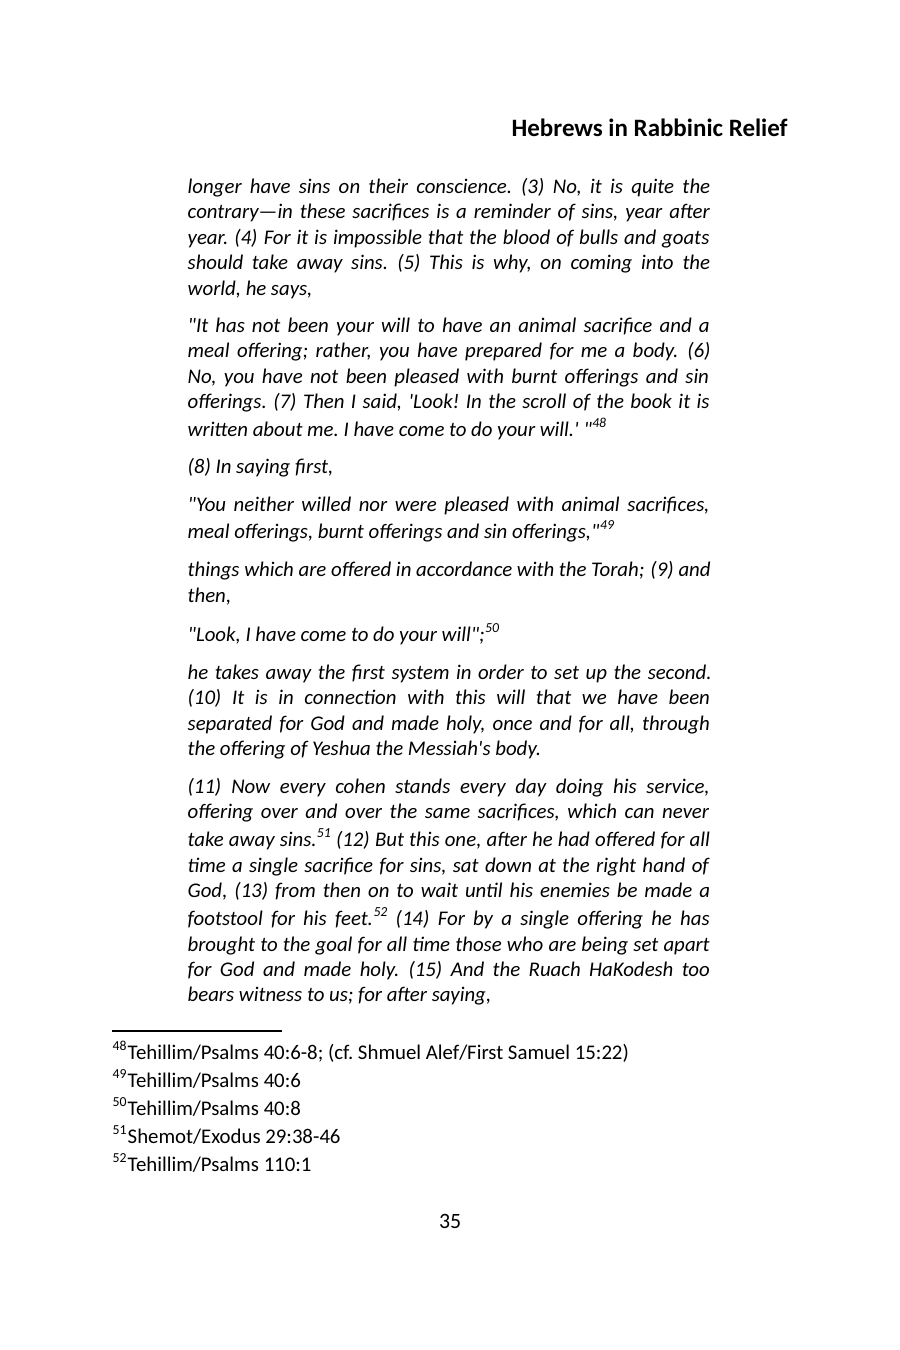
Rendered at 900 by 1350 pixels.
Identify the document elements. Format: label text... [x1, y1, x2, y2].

text things which are offered in accordance with the Torah; (9) and then, [187, 557, 712, 607]
text (8) In saying first, [187, 454, 712, 479]
text Tehillim/Psalms 40:6 [112, 1065, 787, 1093]
text longer have sins on their conscience. (3) No, it is quite the contrary—in these sacrifices is a reminder of sins, year after year. (4) For it is impossible that the blood of bulls and goats should take away sins. (5) This is why, on coming into the world, he says, [187, 173, 712, 300]
text Shemot/Exodus 29:38-46 [112, 1121, 787, 1149]
text Tehillim/Psalms 40:6-8; (cf. Shmuel Alef/First Samuel 15:22) [112, 1037, 787, 1065]
text Tehillim/Psalms 40:8 [112, 1093, 787, 1121]
text Tehillim/Psalms 110:1 [112, 1149, 787, 1177]
text (11) Now every cohen stands every day doing his service, offering over and over the same sacrifices, which can never take away sins. (12) But this one, after he had offered for all time a single sacrifice for sins, sat down at the right hand of God, (13) from then on to wait until his enemies be made a footstool for his feet. (14) For by a single offering he has brought to the goal for all time those who are being set apart for God and made holy. (15) And the Ruach HaKodesh too bears witness to us; for after saying, [187, 773, 712, 1007]
text "It has not been your will to have an animal sacrifice and a meal offering; rather, you have prepared for me a body. (6) No, you have not been pleased with burnt offerings and sin offerings. (7) Then I said, 'Look! In the scroll of the book it is written about me. I have come to do your will.' " [187, 312, 712, 442]
text "Look, I have come to do your will"; [187, 619, 712, 647]
text "You neither willed nor were pleased with animal sacrifices, meal offerings, burnt offerings and sin offerings," [187, 491, 712, 544]
text he takes away the first system in order to set up the second. (10) It is in connection with this will that we have been separated for God and made holy, once and for all, through the offering of Yeshua the Messiah's body. [187, 659, 712, 761]
